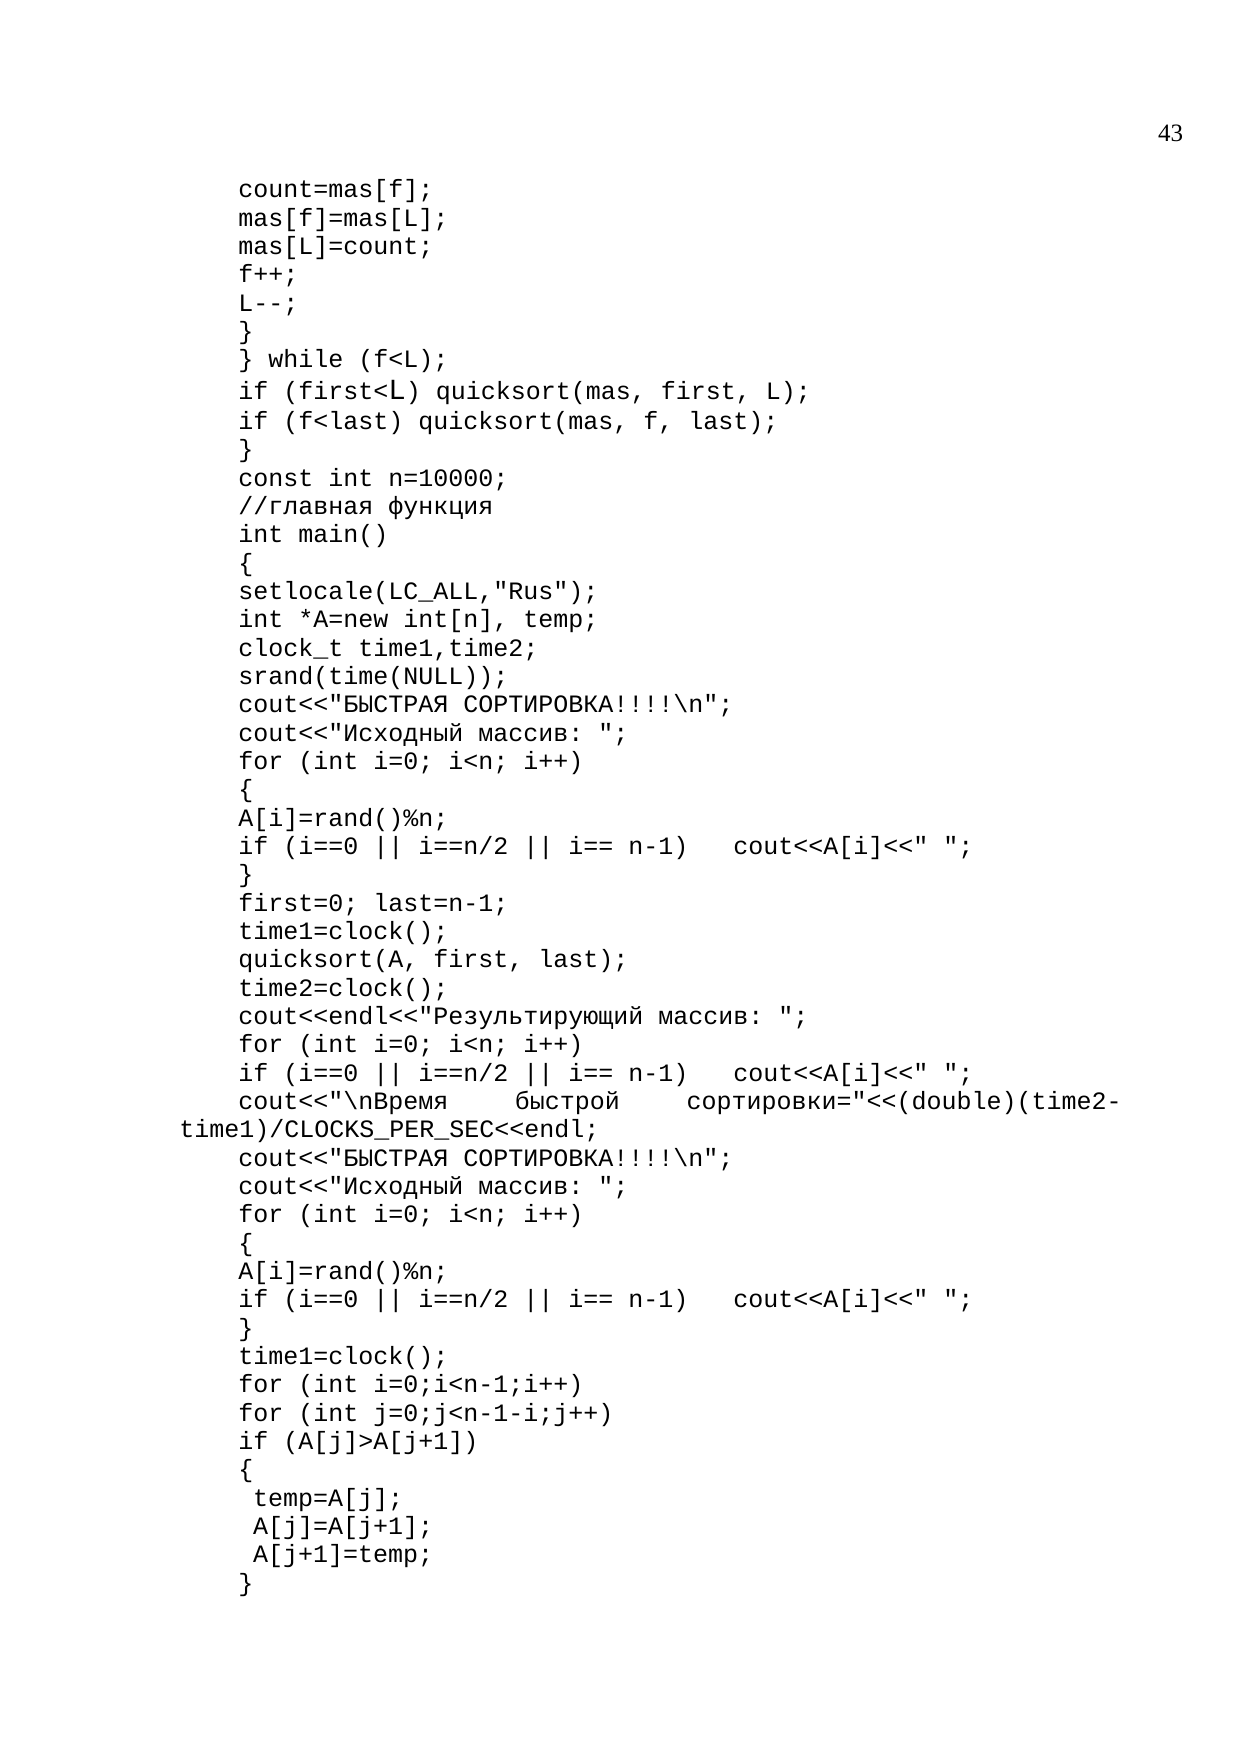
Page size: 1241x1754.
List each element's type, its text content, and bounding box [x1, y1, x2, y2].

text { [179, 777, 1121, 805]
text for (int j=0;j<n-1-i;j++) [179, 1400, 1121, 1428]
text if (f<last) quicksort(mas, f, last); [179, 408, 1121, 437]
text L--; [179, 290, 1121, 319]
text cout<<"Исходный массив: "; [179, 720, 1121, 748]
text { [179, 1457, 1121, 1485]
text f++; [179, 262, 1121, 290]
text mas[L]=count; [179, 234, 1121, 262]
text mas[f]=mas[L]; [179, 205, 1121, 234]
text int main() [179, 522, 1121, 550]
text } [179, 1315, 1121, 1343]
text if (first<L) quicksort(mas, first, L); [179, 375, 1121, 408]
text cout<<"\nВремя быстрой сортировки="<<(double)(time2-time1)/CLOCKS_PER_SEC<<endl; [179, 1088, 1121, 1145]
text const int n=10000; [179, 465, 1121, 493]
text A[j]=A[j+1]; [179, 1513, 1121, 1542]
text //главная функция [179, 493, 1121, 522]
text quicksort(A, first, last); [179, 947, 1121, 975]
text cout<<"БЫСТРАЯ СОРТИРОВКА!!!!\n"; [179, 1145, 1121, 1173]
text if (A[j]>A[j+1]) [179, 1428, 1121, 1457]
text if (i==0 || i==n/2 || i== n-1) cout<<A[i]<<" "; [179, 1060, 1121, 1088]
text temp=A[j]; [179, 1485, 1121, 1513]
text clock_t time1,time2; [179, 635, 1121, 663]
text A[i]=rand()%n; [179, 1258, 1121, 1287]
text { [179, 1230, 1121, 1258]
text } [179, 1570, 1121, 1598]
text if (i==0 || i==n/2 || i== n-1) cout<<A[i]<<" "; [179, 833, 1121, 862]
text srand(time(NULL)); [179, 663, 1121, 692]
text } [179, 319, 1121, 347]
text cout<<"Исходный массив: "; [179, 1173, 1121, 1202]
text for (int i=0; i<n; i++) [179, 1032, 1121, 1060]
text A[i]=rand()%n; [179, 805, 1121, 833]
text for (int i=0; i<n; i++) [179, 1202, 1121, 1230]
text time2=clock(); [179, 975, 1121, 1003]
text } while (f<L); [179, 347, 1121, 375]
text } [179, 862, 1121, 890]
text if (i==0 || i==n/2 || i== n-1) cout<<A[i]<<" "; [179, 1287, 1121, 1315]
text cout<<"БЫСТРАЯ СОРТИРОВКА!!!!\n"; [179, 692, 1121, 720]
text count=mas[f]; [179, 177, 1121, 205]
text A[j+1]=temp; [179, 1542, 1121, 1570]
text { [179, 550, 1121, 578]
text first=0; last=n-1; [179, 890, 1121, 918]
text } [179, 437, 1121, 465]
text time1=clock(); [179, 918, 1121, 947]
text for (int i=0;i<n-1;i++) [179, 1372, 1121, 1400]
text cout<<endl<<"Результирующий массив: "; [179, 1003, 1121, 1032]
text for (int i=0; i<n; i++) [179, 748, 1121, 777]
text setlocale(LC_ALL,"Rus"); [179, 578, 1121, 607]
text int *A=new int[n], temp; [179, 607, 1121, 635]
text time1=clock(); [179, 1343, 1121, 1372]
